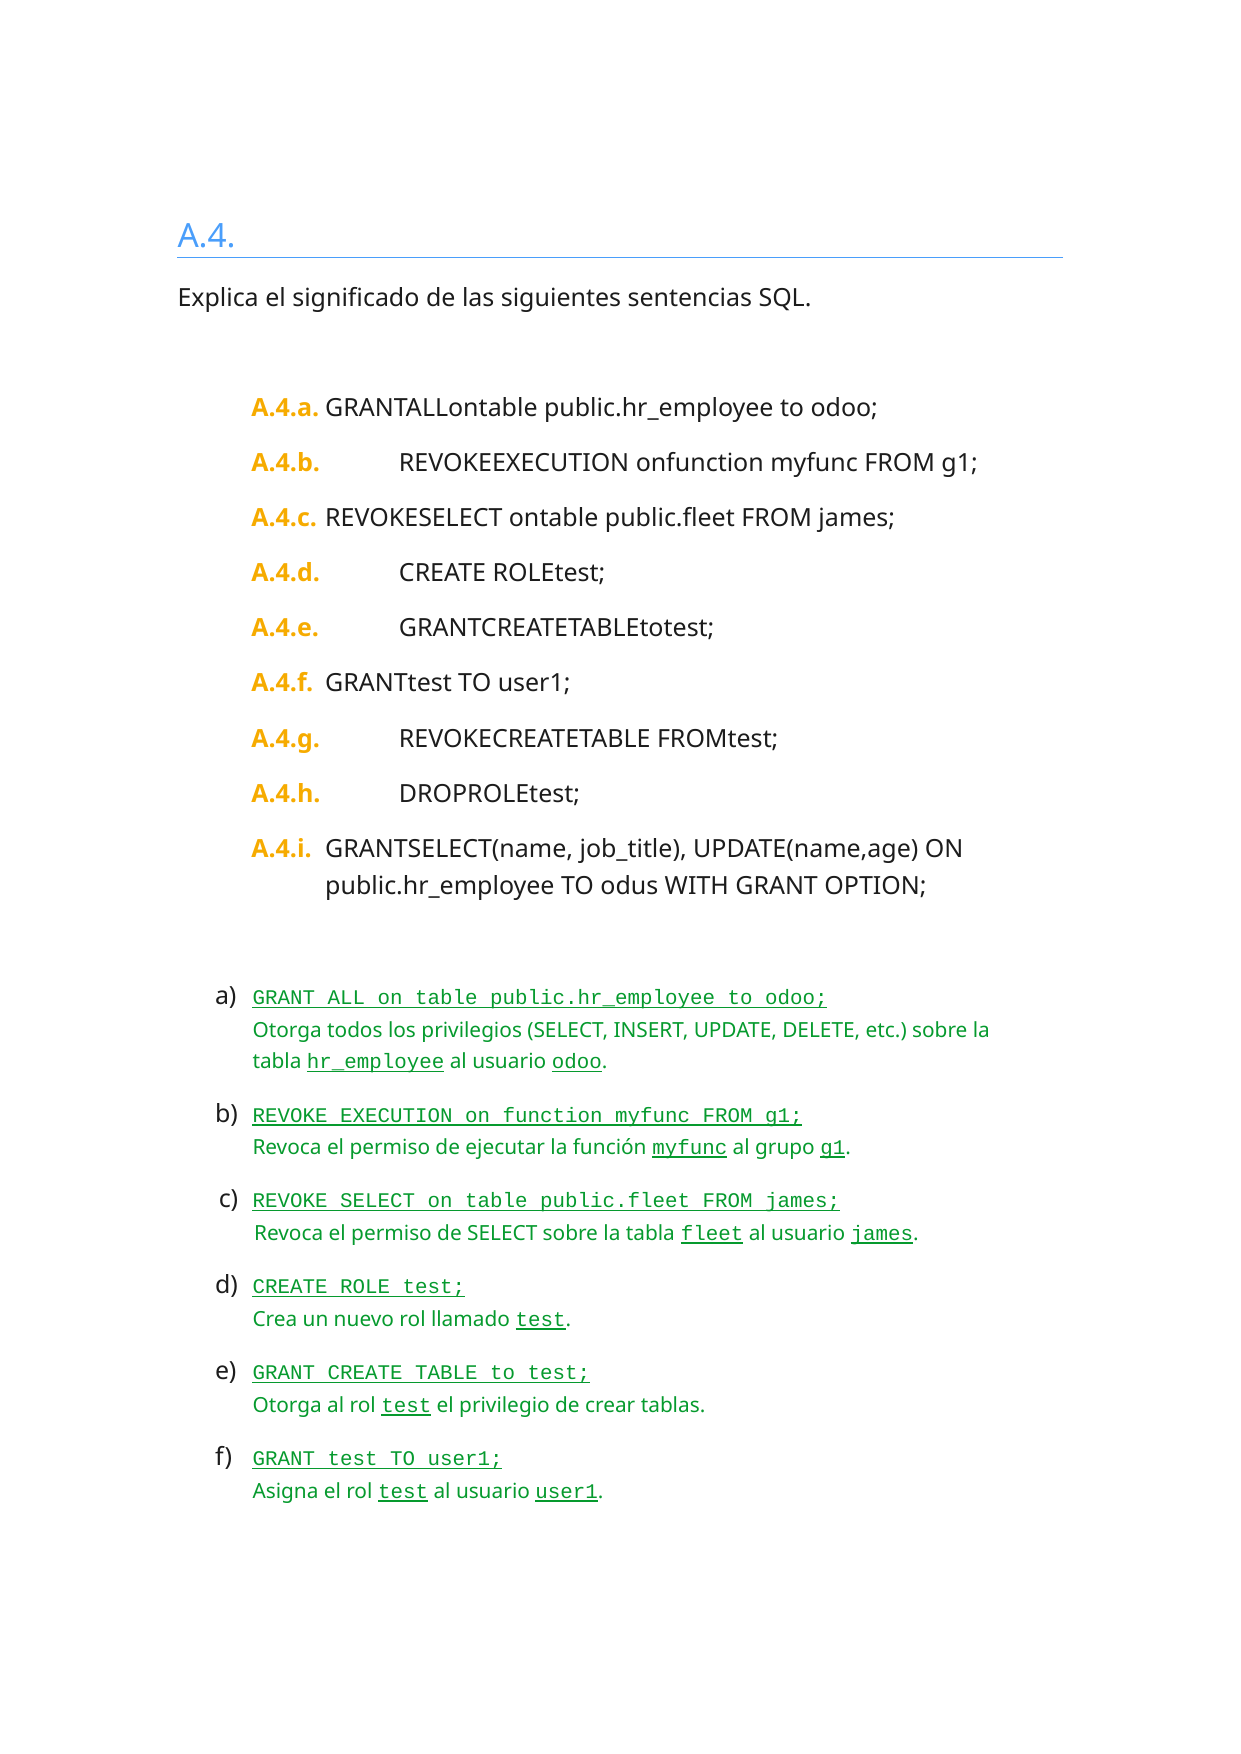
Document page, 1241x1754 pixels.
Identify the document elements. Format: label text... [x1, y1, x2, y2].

list GRANT CREATE TABLE to test; Otorga al rol test el privilegio de crear tablas. [215, 1353, 1063, 1418]
text A.4.f. GRANTtest TO user1; [177, 665, 1063, 699]
text A.4. [177, 206, 1063, 257]
text A.4.d. CREATE ROLEtest; [177, 555, 1063, 589]
text A.4.e. GRANTCREATETABLEtotest; [177, 610, 1063, 644]
text A.4.g. REVOKECREATETABLE FROMtest; [177, 720, 1063, 754]
text A.4.h. DROPROLEtest; [177, 775, 1063, 809]
list REVOKE EXECUTION on function myfunc FROM g1; Revoca el permiso de ejecutar la función myfunc al grupo g1. [215, 1095, 1063, 1161]
list CREATE ROLE test; Crea un nuevo rol llamado test. [215, 1267, 1063, 1332]
text A.4.c. REVOKESELECT ontable public.fleet FROM james; [177, 500, 1063, 534]
text A.4.b. REVOKEEXECUTION onfunction myfunc FROM g1; [177, 445, 1063, 479]
text Explica el significado de las siguientes sentencias SQL. [177, 279, 1063, 313]
text A.4.i. GRANTSELECT(name, job_title), UPDATE(name,age) ON public.hr_employee TO odus WITH GRANT OPTION; [177, 830, 1063, 902]
list GRANT test TO user1; Asigna el rol test al usuario user1. [215, 1439, 1063, 1504]
text A.4.a. GRANTALLontable public.hr_employee to odoo; [177, 389, 1063, 424]
list REVOKE SELECT on table public.fleet FROM james; Revoca el permiso de SELECT sobre la tabla fleet al usuario james. [218, 1181, 1063, 1247]
list GRANT ALL on table public.hr_employee to odoo; Otorga todos los privilegios (SELECT, INSERT, UPDATE, DELETE, etc.) sobre la tabla hr_employee al usuario odoo. [215, 978, 1063, 1075]
